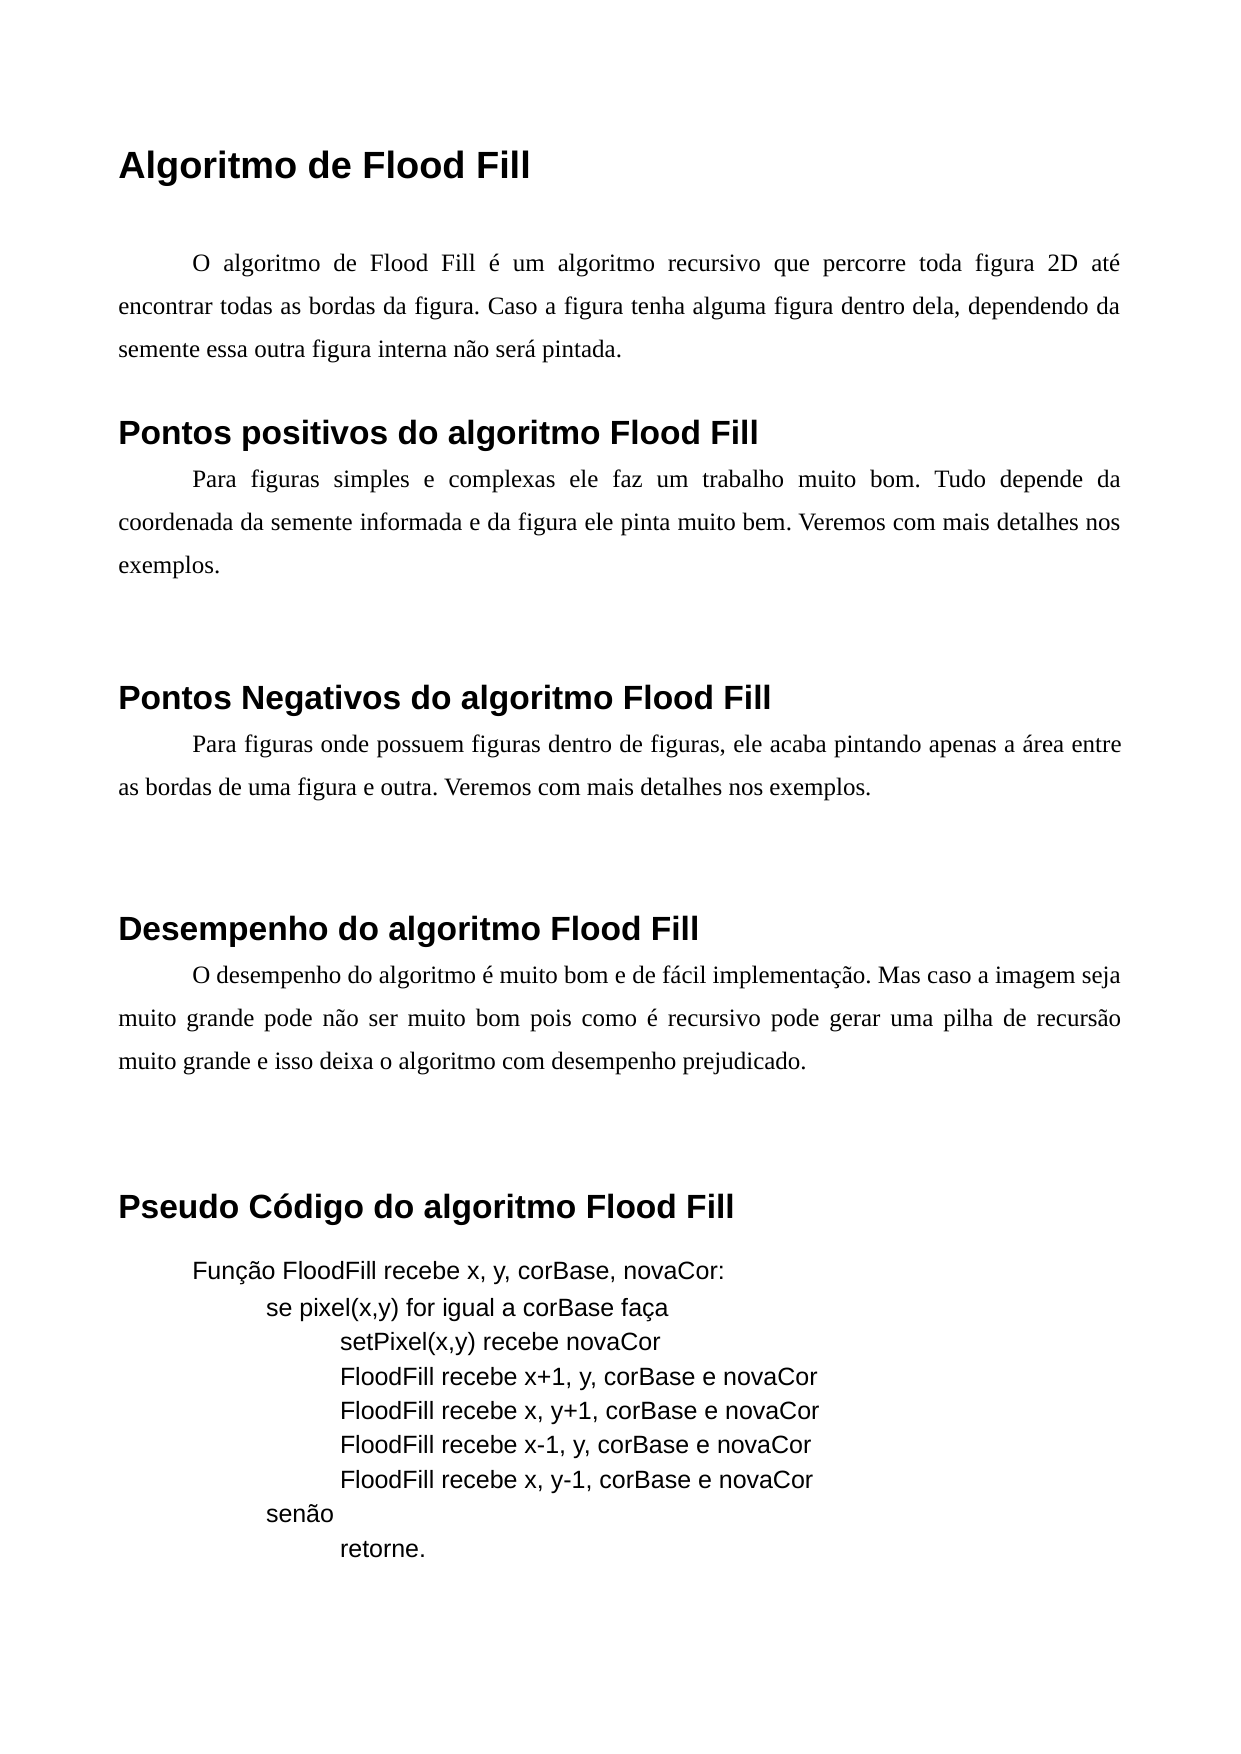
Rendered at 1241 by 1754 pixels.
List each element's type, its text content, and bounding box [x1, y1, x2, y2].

text Função FloodFill recebe x, y, corBase, novaCor: se pixel(x,y) for igual a corBase faça setPixel(x,y) recebe novaCor FloodFill recebe x+1, y, corBase e novaCor FloodFill recebe x, y+1, corBase e novaCor FloodFill recebe x-1, y, corBase e novaCor FloodFill recebe x, y-1, corBase e novaCor senão retorne. [118, 1248, 1122, 1563]
text O desempenho do algoritmo é muito bom e de fácil implementação. Mas caso a imagem seja muito grande pode não ser muito bom pois como é recursivo pode gerar uma pilha de recursão muito grande e isso deixa o algoritmo com desempenho prejudicado. [118, 960, 1122, 1075]
subtitle Pontos Negativos do algoritmo Flood Fill [118, 678, 1122, 717]
text Para figuras simples e complexas ele faz um trabalho muito bom. Tudo depende da coordenada da semente informada e da figura ele pinta muito bem. Veremos com mais detalhes nos exemplos. [118, 464, 1122, 579]
subtitle Desempenho do algoritmo Flood Fill [118, 909, 1122, 947]
subtitle Algoritmo de Flood Fill [118, 143, 1122, 187]
text Para figuras onde possuem figuras dentro de figuras, ele acaba pintando apenas a área entre as bordas de uma figura e outra. Veremos com mais detalhes nos exemplos. [118, 729, 1122, 801]
subtitle Pontos positivos do algoritmo Flood Fill [118, 413, 1122, 452]
text O algoritmo de Flood Fill é um algoritmo recursivo que percorre toda figura 2D até encontrar todas as bordas da figura. Caso a figura tenha alguma figura dentro dela, dependendo da semente essa outra figura interna não será pintada. [118, 248, 1122, 363]
text Pseudo Código do algoritmo Flood Fill [118, 1187, 1122, 1226]
